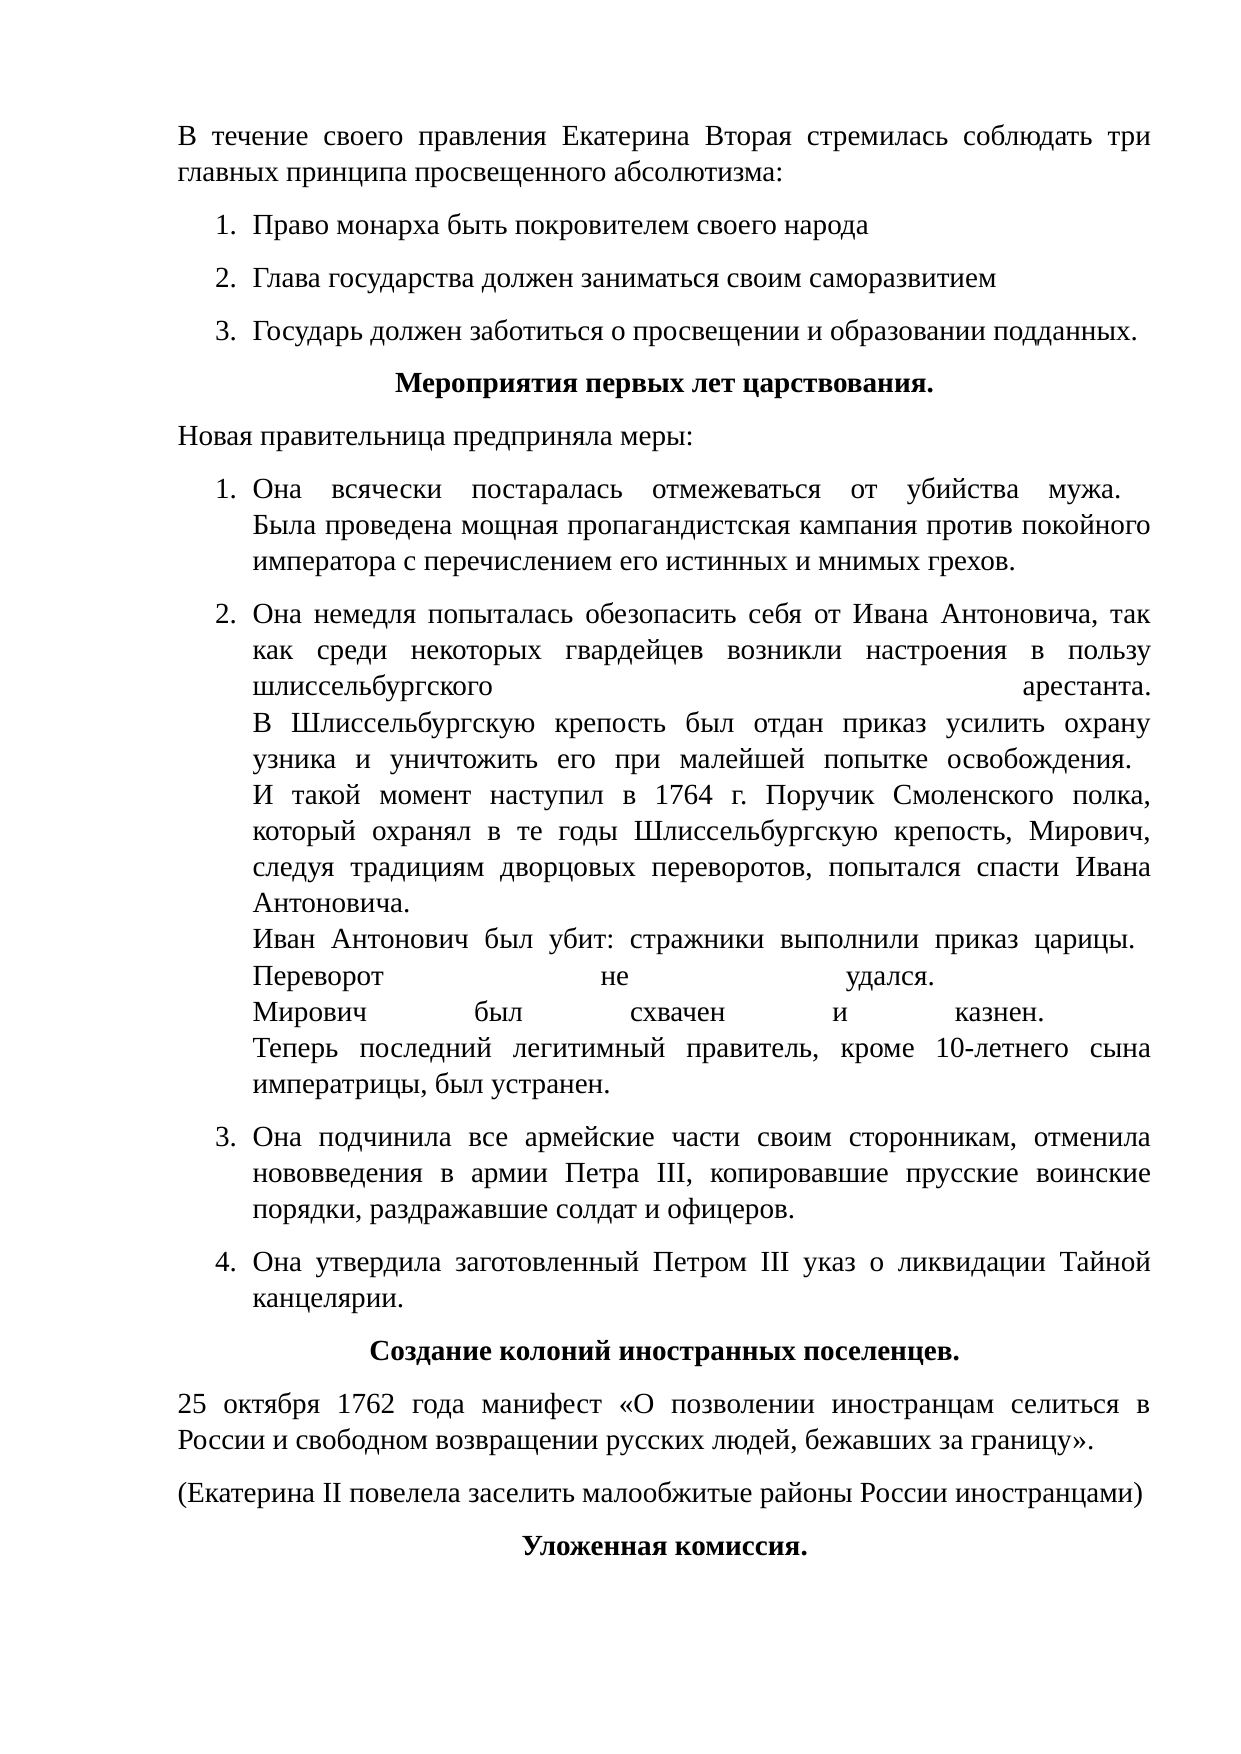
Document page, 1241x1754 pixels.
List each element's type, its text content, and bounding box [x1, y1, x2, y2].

text Мероприятия первых лет царствования. [177, 366, 1152, 399]
text (Екатерина II повелела заселить малообжитые районы России иностранцами) [177, 1475, 1152, 1508]
text Уложенная комиссия. [177, 1528, 1152, 1561]
text В течение своего правления Екатерина Вторая стремилась соблюдать три главных принципа просвещенного абсолютизма: [177, 118, 1152, 188]
list Право монарха быть покровителем своего народа [215, 207, 1152, 241]
list Она немедля попыталась обезопасить себя от Ивана Антоновича, так как среди некоторых гвардейцев возникли настроения в пользу шлиссельбургского арестанта. В Шлиссельбургскую крепость был отдан приказ усилить охрану узника и уничтожить его при малейшей попытке освобождения. И такой момент наступил в 1764 г. Поручик Смоленского полка, который охранял в те годы Шлиссельбургскую крепость, Мирович, следуя традициям дворцовых переворотов, попытался спасти Ивана Антоновича. Иван Антонович был убит: стражники выполнили приказ царицы. Переворот не удался. Мирович был схвачен и казнен. Теперь последний легитимный правитель, кроме 10-летнего сына императрицы, был устранен. [215, 596, 1152, 1100]
text Создание колоний иностранных поселенцев. [177, 1333, 1152, 1367]
list Она утвердила заготовленный Петром III указ о ликвидации Тайной канцелярии. [215, 1244, 1152, 1314]
list Глава государства должен заниматься своим саморазвитием [215, 260, 1152, 293]
list Она всячески постаралась отмежеваться от убийства мужа. Была проведена мощная пропагандистская кампания против покойного императора с перечислением его истинных и мнимых грехов. [215, 471, 1152, 577]
text 25 октября 1762 года манифест «О позволении иностранцам селиться в России и свободном возвращении русских людей, бежавших за границу». [177, 1386, 1152, 1456]
list Она подчинила все армейские части своим сторонникам, отменила нововведения в армии Петра III, копировавшие прусские воинские порядки, раздражавшие солдат и офицеров. [215, 1119, 1152, 1225]
text Новая правительница предприняла меры: [177, 418, 1152, 452]
list Государь должен заботиться о просвещении и образовании подданных. [215, 313, 1152, 346]
